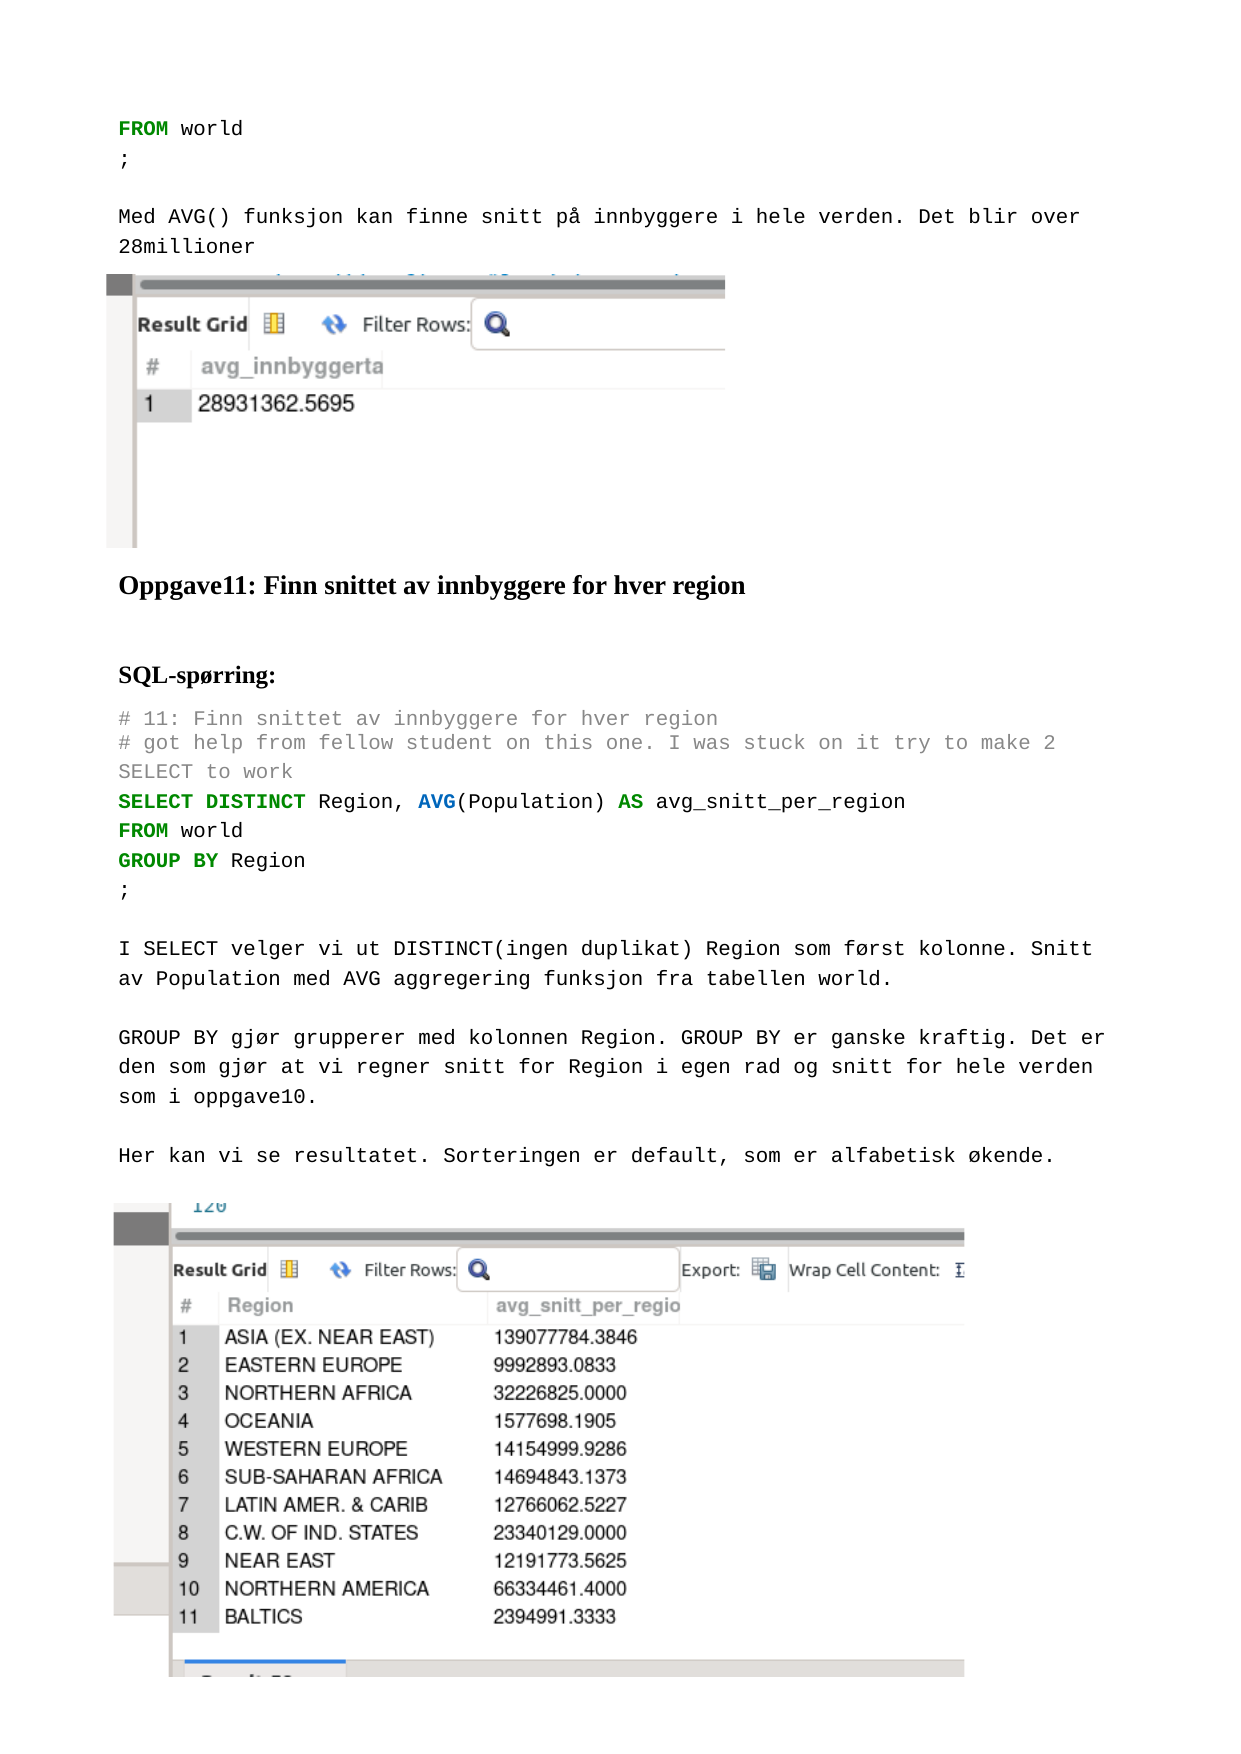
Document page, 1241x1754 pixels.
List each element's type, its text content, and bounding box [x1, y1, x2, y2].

text # 11: Finn snittet av innbyggere for hver region [118, 708, 1122, 732]
text # got help from fellow student on this one. I was stuck on it try to make 2 SELECT to work [118, 732, 1122, 785]
text SELECT DISTINCT Region, AVG(Population) AS avg_snitt_per_region [118, 791, 1122, 814]
text Med AVG() funksjon kan finne snitt på innbyggere i hele verden. Det blir over 28millioner [118, 207, 1122, 260]
text ; [118, 879, 1122, 903]
text FROM world [118, 118, 1122, 142]
picture [113, 1203, 965, 1677]
text Her kan vi se resultatet. Sorteringen er default, som er alfabetisk økende. [118, 1144, 1122, 1168]
text ; [118, 148, 1122, 171]
subtitle Oppgave11: Finn snittet av innbyggere for hver region [118, 569, 1122, 601]
text SQL-spørring: [118, 661, 1122, 689]
text FROM world [118, 820, 1122, 844]
text I SELECT velger vi ut DISTINCT(ingen duplikat) Region som først kolonne. Snitt av Population med AVG aggregering funksjon fra tabellen world. [118, 938, 1122, 991]
picture [106, 274, 725, 548]
text GROUP BY gjør grupperer med kolonnen Region. GROUP BY er ganske kraftig. Det er den som gjør at vi regner snitt for Region i egen rad og snitt for hele verden som i oppgave10. [118, 1027, 1122, 1109]
text GROUP BY Region [118, 850, 1122, 873]
